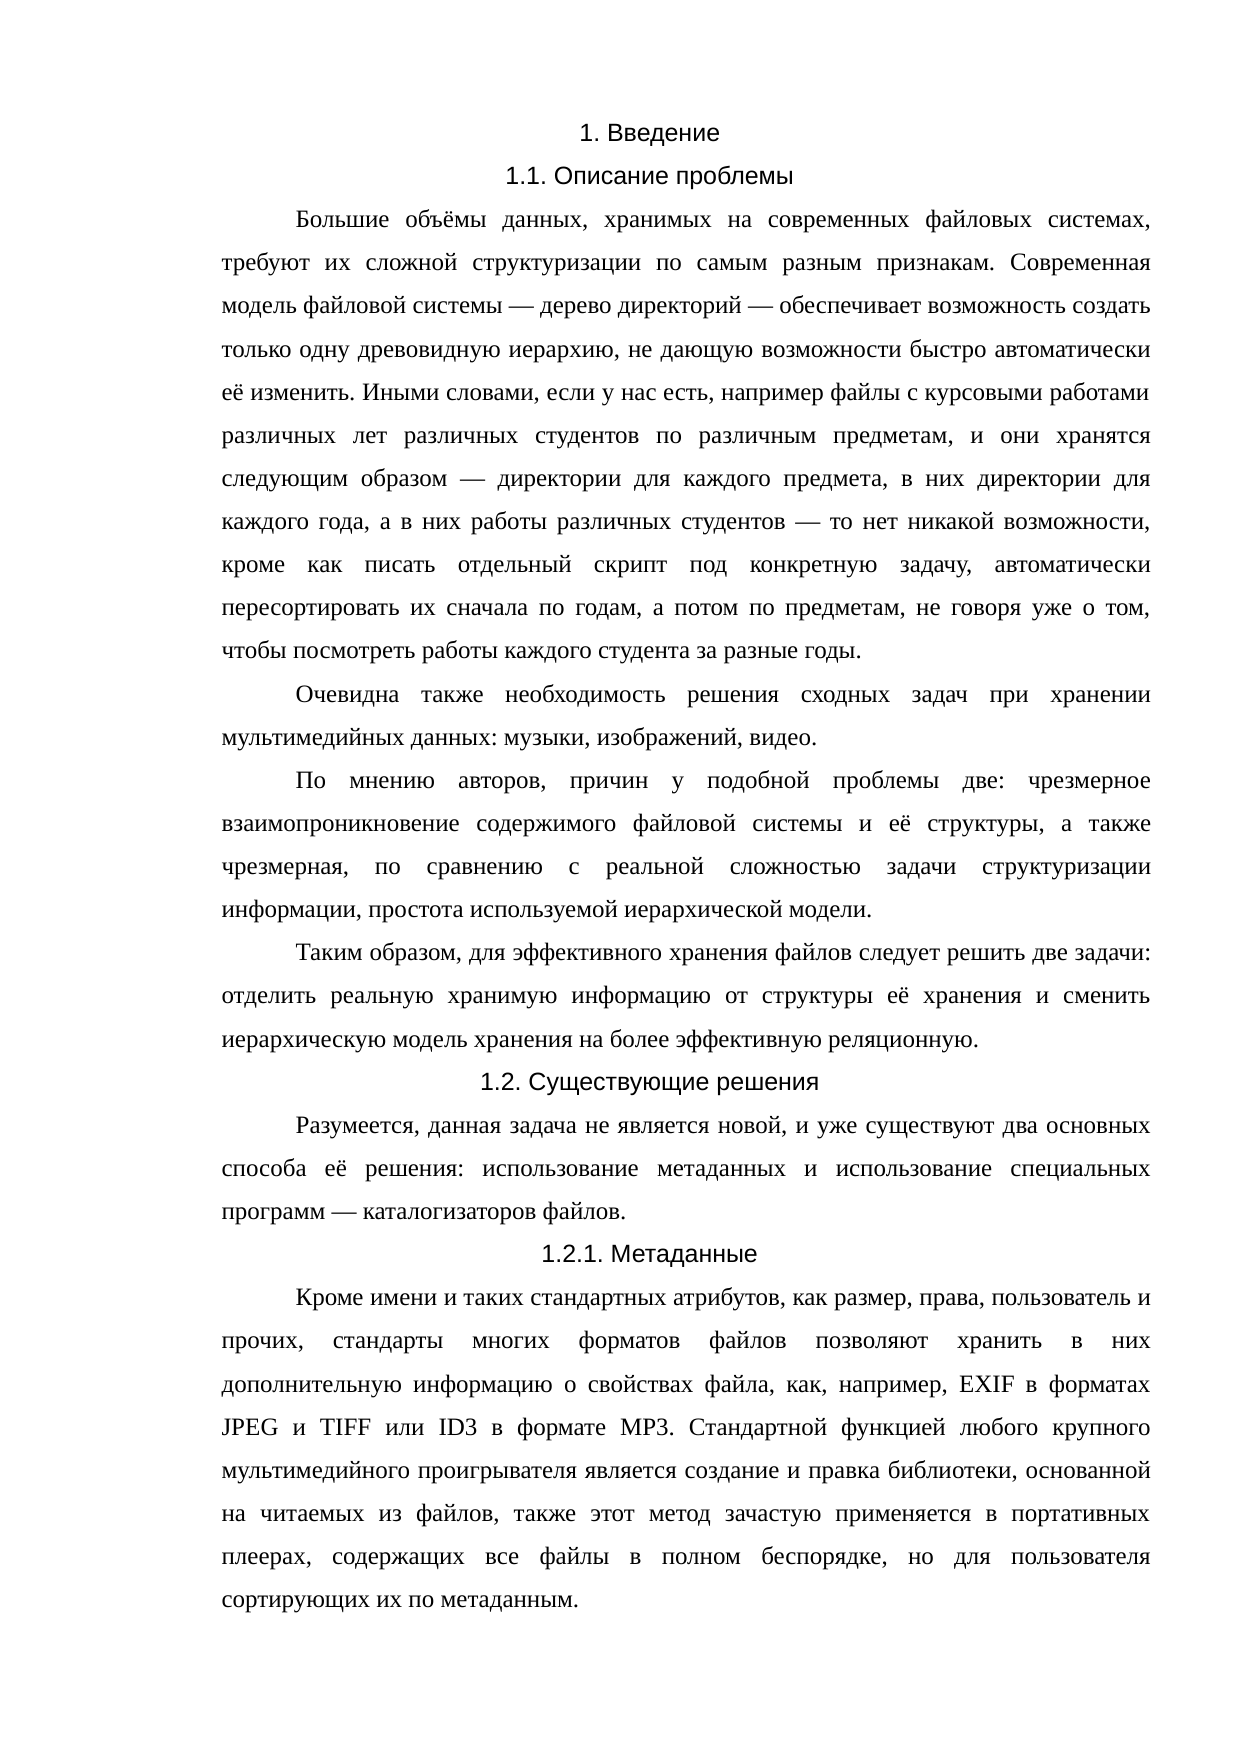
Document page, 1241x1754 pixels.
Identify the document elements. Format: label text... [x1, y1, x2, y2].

text Разумеется, данная задача не является новой, и уже существуют два основных способа её решения: использование метаданных и использование специальных программ — каталогизаторов файлов. [221, 1110, 1152, 1225]
text 1.2. Существующие решения [148, 1067, 1152, 1096]
text По мнению авторов, причин у подобной проблемы две: чрезмерное взаимопроникновение содержимого файловой системы и её структуры, а также чрезмерная, по сравнению с реальной сложностью задачи структуризации информации, простота используемой иерархической модели. [221, 765, 1152, 923]
text Таким образом, для эффективного хранения файлов следует решить две задачи: отделить реальную хранимую информацию от структуры её хранения и сменить иерархическую модель хранения на более эффективную реляционную. [221, 937, 1152, 1052]
text 1.2.1. Метаданные [148, 1239, 1152, 1268]
text 1.1. Описание проблемы [148, 161, 1152, 190]
text Кроме имени и таких стандартных атрибутов, как размер, права, пользователь и прочих, стандарты многих форматов файлов позволяют хранить в них дополнительную информацию о свойствах файла, как, например, EXIF в форматах JPEG и TIFF или ID3 в формате MP3. Стандартной функцией любого крупного мультимедийного проигрывателя является создание и правка библиотеки, основанной на читаемых из файлов, также этот метод зачастую применяется в портативных плеерах, содержащих все файлы в полном беспорядке, но для пользователя сортирующих их по метаданным. [221, 1282, 1152, 1613]
text Большие объёмы данных, хранимых на современных файловых системах, требуют их сложной структуризации по самым разным признакам. Современная модель файловой системы — дерево директорий — обеспечивает возможность создать только одну древовидную иерархию, не дающую возможности быстро автоматически её изменить. Иными словами, если у нас есть, например файлы с курсовыми работами различных лет различных студентов по различным предметам, и они хранятся следующим образом — директории для каждого предмета, в них директории для каждого года, а в них работы различных студентов — то нет никакой возможности, кроме как писать отдельный скрипт под конкретную задачу, автоматически пересортировать их сначала по годам, а потом по предметам, не говоря уже о том, чтобы посмотреть работы каждого студента за разные годы. [221, 204, 1152, 664]
text 1. Введение [148, 118, 1152, 147]
text Очевидна также необходимость решения сходных задач при хранении мультимедийных данных: музыки, изображений, видео. [221, 679, 1152, 751]
